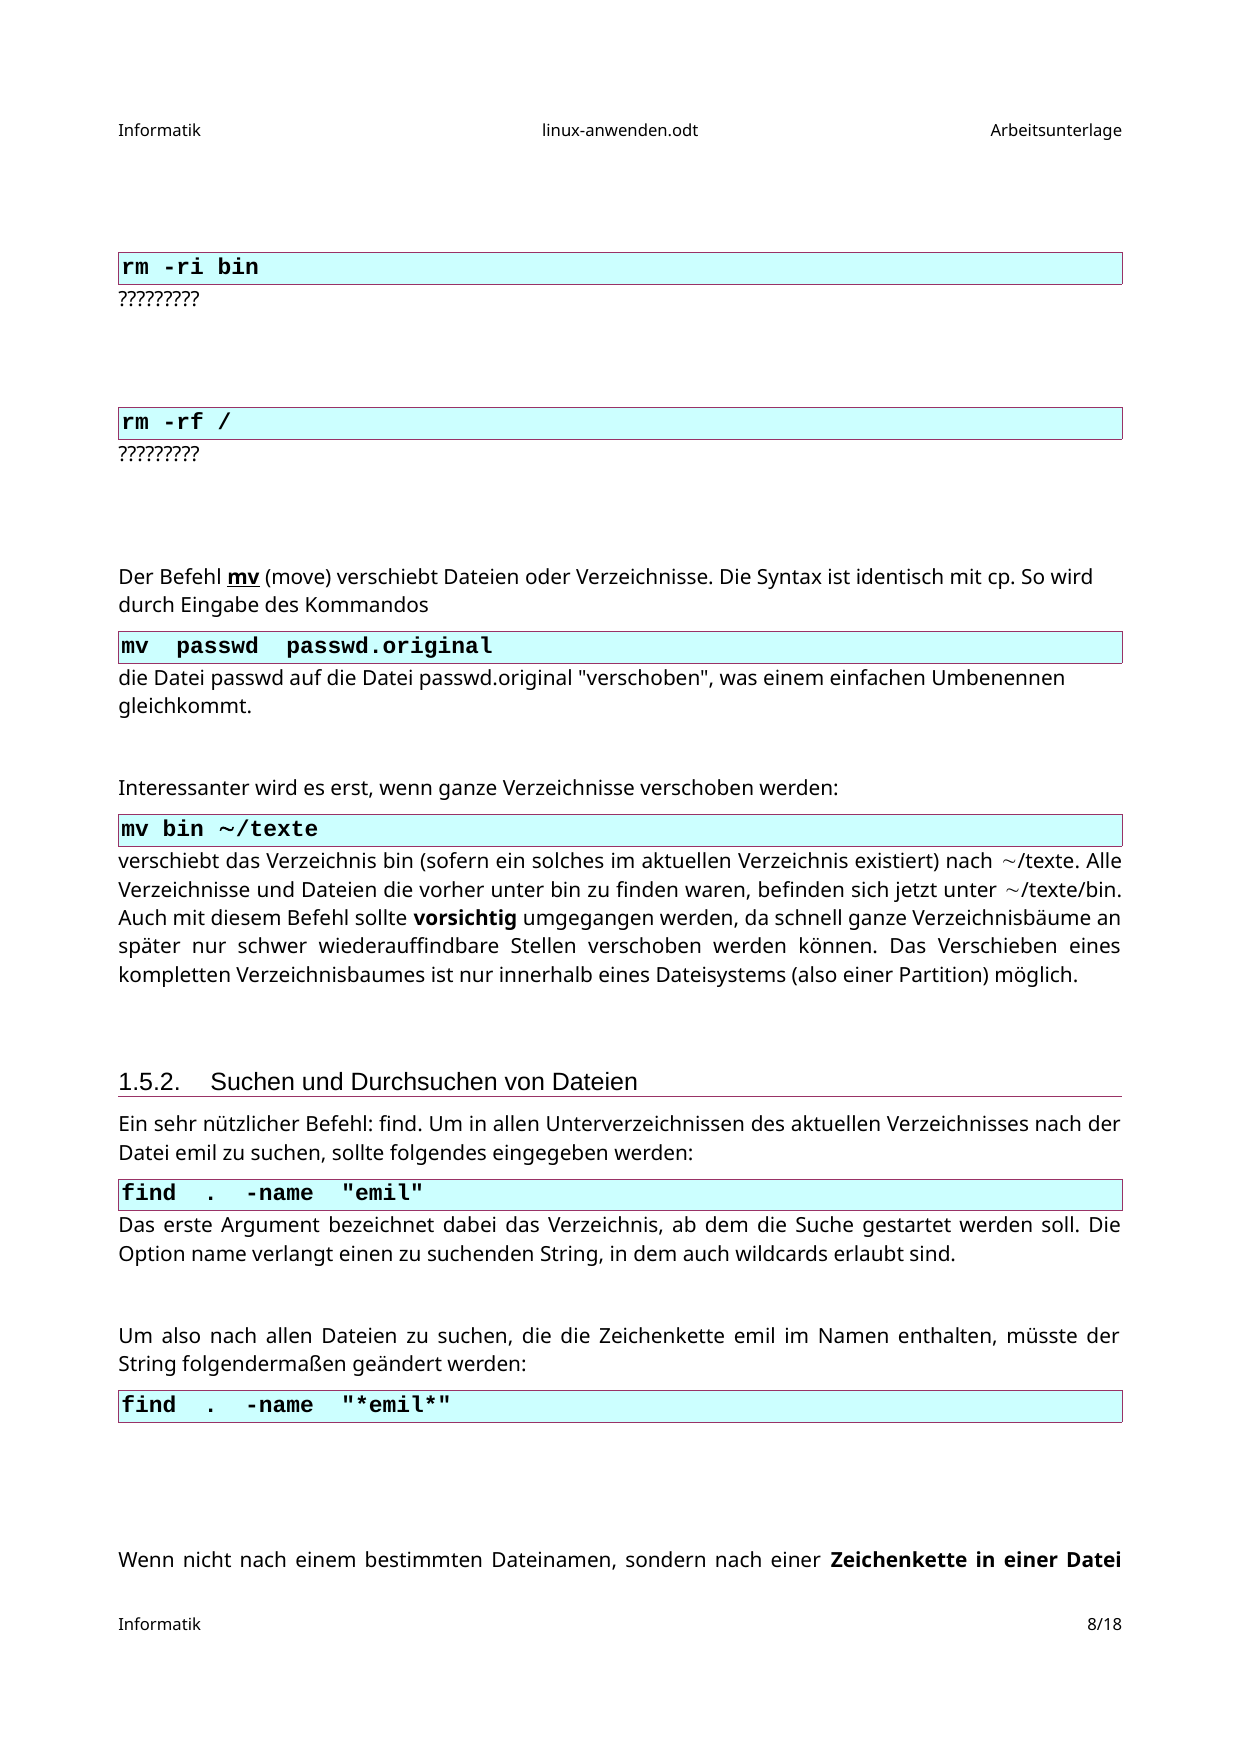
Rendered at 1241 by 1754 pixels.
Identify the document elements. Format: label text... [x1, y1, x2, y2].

text rm -ri bin [119, 253, 1122, 284]
text find . -name "*emil*" [119, 1391, 1122, 1422]
text Ein sehr nützlicher Befehl: find. Um in allen Unterverzeichnissen des aktuellen Verzeichnisses nach der Datei emil zu suchen, sollte folgendes eingegeben werden: [118, 1109, 1122, 1166]
text die Datei passwd auf die Datei passwd.original "verschoben", was einem einfachen Umbenennen gleichkommt. [118, 664, 1122, 720]
text mv bin ~/texte [119, 815, 1122, 846]
text Interessanter wird es erst, wenn ganze Verzeichnisse verschoben werden: [118, 773, 1122, 802]
text Wenn nicht nach einem bestimmten Dateinamen, sondern nach einer Zeichenkette in einer Datei [118, 1545, 1122, 1573]
text ????????? [118, 440, 1122, 467]
text ????????? [118, 285, 1122, 313]
text rm -rf / [119, 408, 1122, 439]
text Um also nach allen Dateien zu suchen, die die Zeichenkette emil im Namen enthalten, müsste der String folgendermaßen geändert werden: [118, 1321, 1122, 1378]
text verschiebt das Verzeichnis bin (sofern ein solches im aktuellen Verzeichnis existiert) nach ~/texte. Alle Verzeichnisse und Dateien die vorher unter bin zu finden waren, befinden sich jetzt unter ~/texte/bin. Auch mit diesem Befehl sollte vorsichtig umgegangen werden, da schnell ganze Verzeichnisbäume an später nur schwer wiederauffindbare Stellen verschoben werden können. Das Verschieben eines kompletten Verzeichnisbaumes ist nur innerhalb eines Dateisystems (also einer Partition) möglich. [118, 847, 1122, 988]
text Das erste Argument bezeichnet dabei das Verzeichnis, ab dem die Suche gestartet werden soll. Die Option name verlangt einen zu suchenden String, in dem auch wildcards erlaubt sind. [118, 1211, 1122, 1267]
subtitle Suchen und Durchsuchen von Dateien [118, 1067, 1122, 1096]
text Der Befehl mv (move) verschiebt Dateien oder Verzeichnisse. Die Syntax ist identisch mit cp. So wird durch Eingabe des Kommandos [118, 562, 1122, 619]
text mv passwd passwd.original [119, 632, 1122, 663]
text find . -name "emil" [119, 1180, 1122, 1210]
